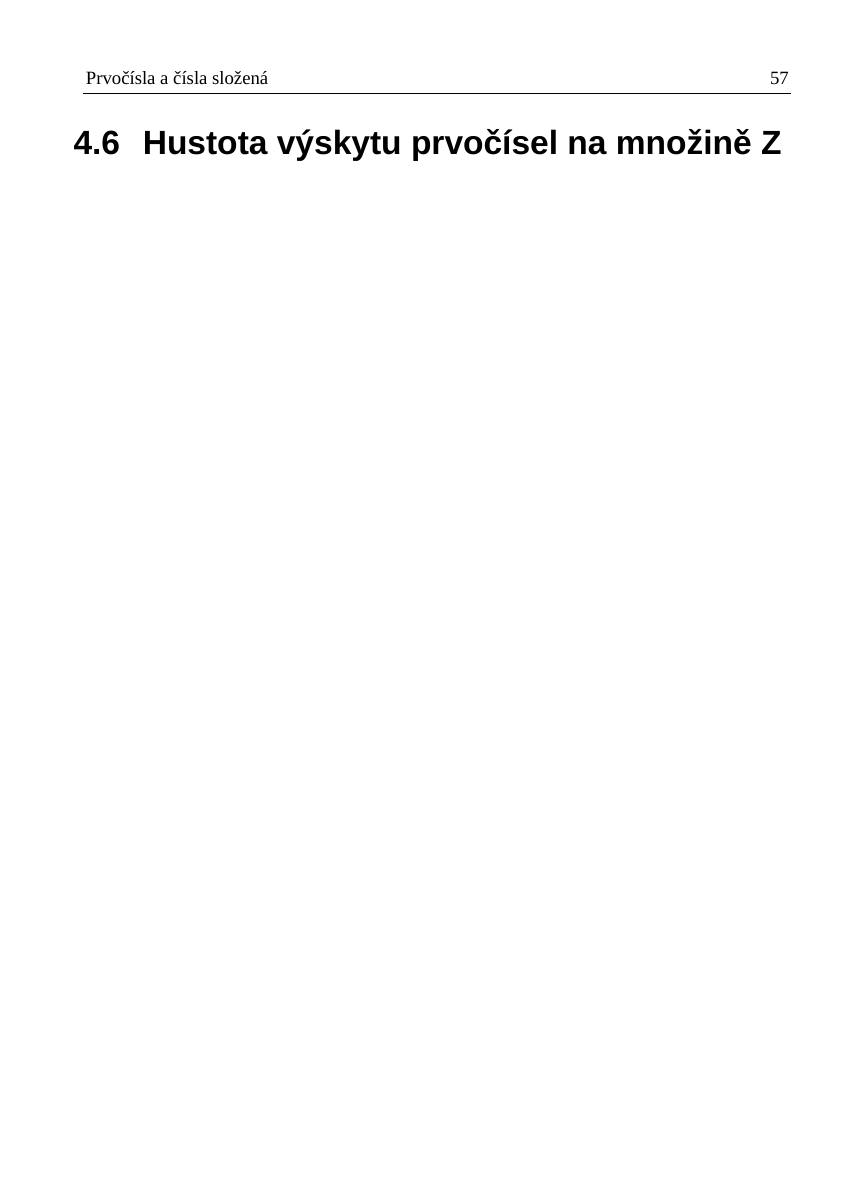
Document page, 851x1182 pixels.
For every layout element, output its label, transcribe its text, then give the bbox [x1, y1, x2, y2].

subtitle Hustota výskytu prvočísel na množině Z [73, 123, 791, 162]
